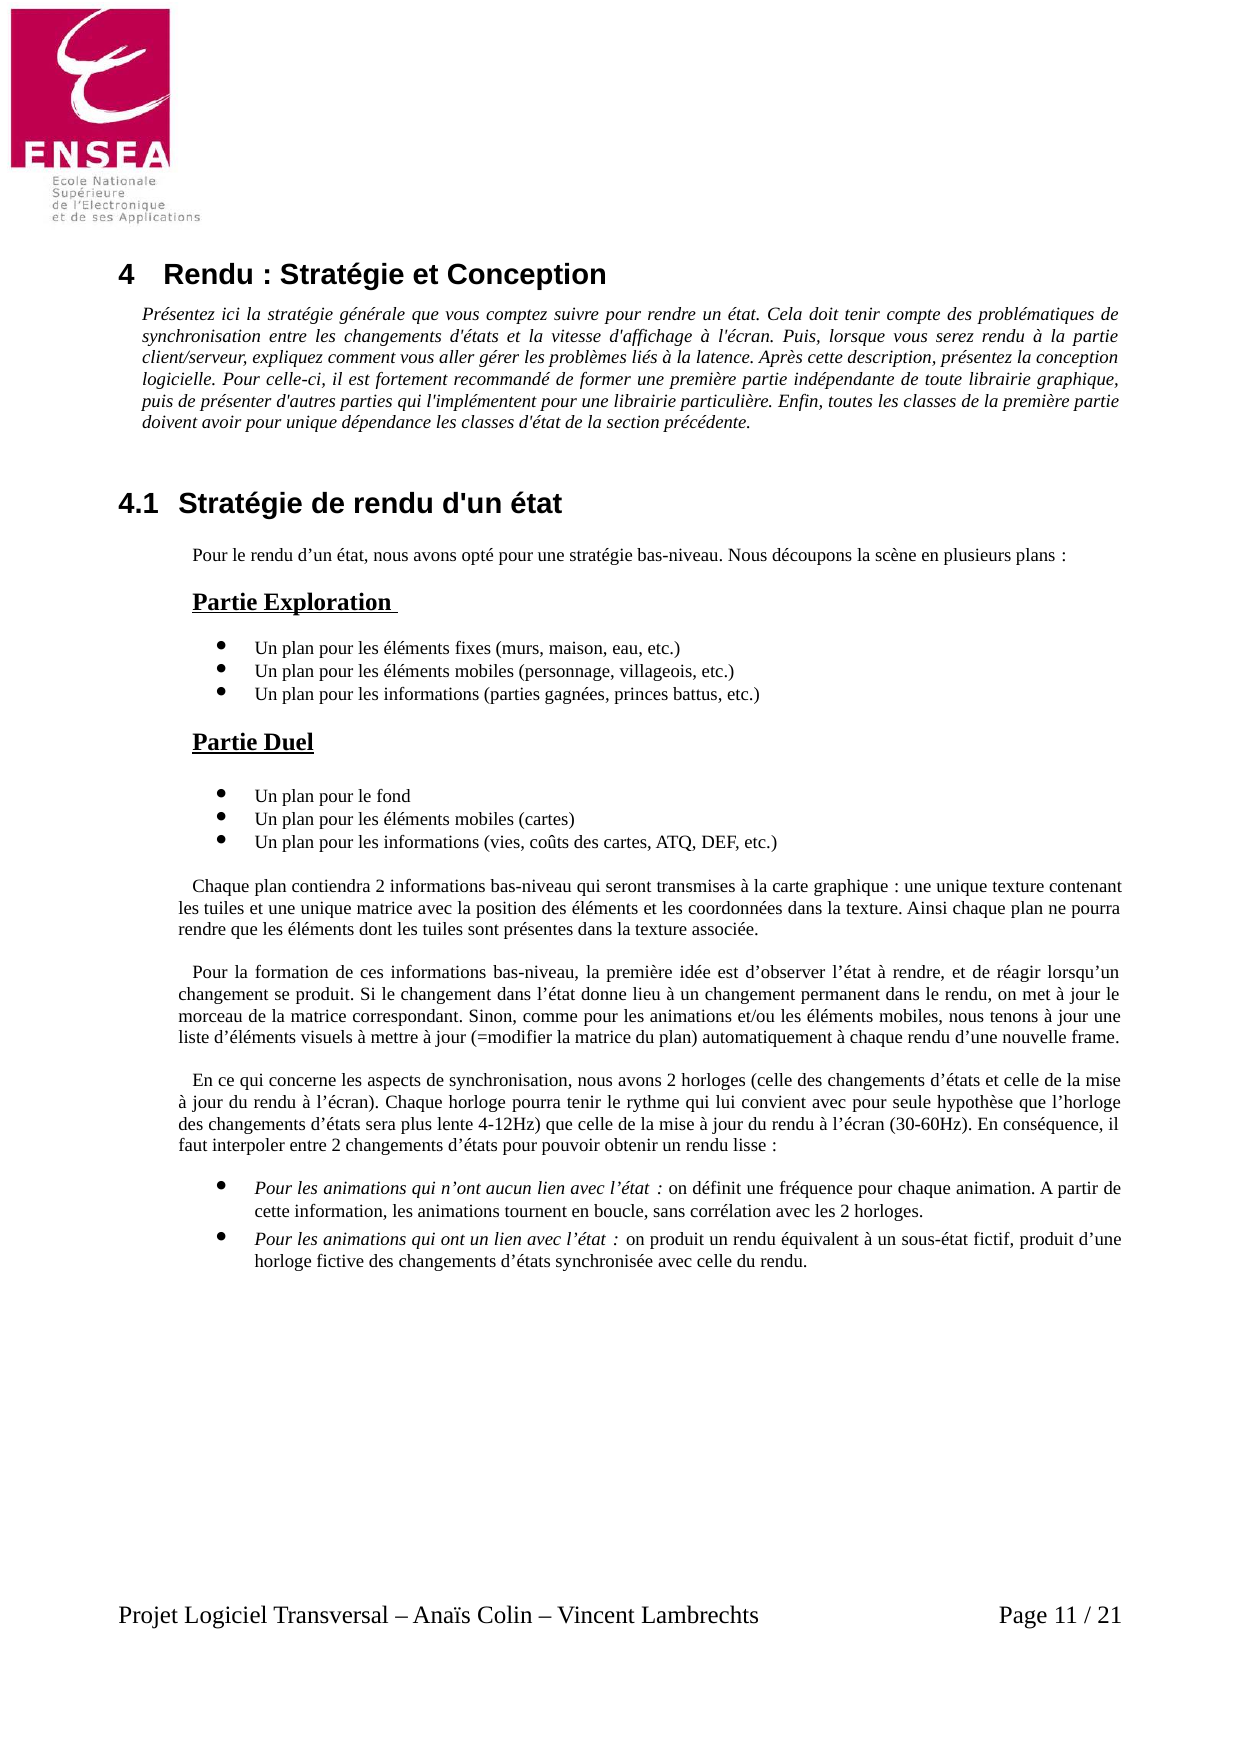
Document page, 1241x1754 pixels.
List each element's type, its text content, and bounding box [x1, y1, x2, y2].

list Pour les animations qui n’ont aucun lien avec l’état : on définit une fréquence pour chaque animation. A partir de cette information, les animations tournent en boucle, sans corrélation avec les 2 horloges. [217, 1177, 1122, 1222]
list Pour les animations qui ont un lien avec l’état : on produit un rendu équivalent à un sous-état fictif, produit d’une horloge fictive des changements d’états synchronisée avec celle du rendu. [217, 1222, 1122, 1272]
text Chaque plan contiendra 2 informations bas-niveau qui seront transmises à la carte graphique : une unique texture contenant les tuiles et une unique matrice avec la position des éléments et les coordonnées dans la texture. Ainsi chaque plan ne pourra rendre que les éléments dont les tuiles sont présentes dans la texture associée. [178, 875, 1122, 940]
list Un plan pour les éléments mobiles (cartes) [217, 808, 1122, 831]
list Un plan pour le fond [217, 785, 1122, 808]
text Partie Exploration [118, 587, 1122, 616]
list Un plan pour les éléments mobiles (personnage, villageois, etc.) [217, 660, 1122, 683]
list Un plan pour les éléments fixes (murs, maison, eau, etc.) [217, 637, 1122, 660]
text En ce qui concerne les aspects de synchronisation, nous avons 2 horloges (celle des changements d’états et celle de la mise à jour du rendu à l’écran). Chaque horloge pourra tenir le rythme qui lui convient avec pour seule hypothèse que l’horloge des changements d’états sera plus lente 4-12Hz) que celle de la mise à jour du rendu à l’écran (30-60Hz). En conséquence, il faut interpoler entre 2 changements d’états pour pouvoir obtenir un rendu lisse : [178, 1069, 1122, 1156]
text Présentez ici la stratégie générale que vous comptez suivre pour rendre un état. Cela doit tenir compte des problématiques de synchronisation entre les changements d'états et la vitesse d'affichage à l'écran. Puis, lorsque vous serez rendu à la partie client/serveur, expliquez comment vous aller gérer les problèmes liés à la latence. Après cette description, présentez la conception logicielle. Pour celle-ci, il est fortement recommandé de former une première partie indépendante de toute librairie graphique, puis de présenter d'autres parties qui l'implémentent pour une librairie particulière. Enfin, toutes les classes de la première partie doivent avoir pour unique dépendance les classes d'état de la section précédente. [142, 303, 1122, 433]
list Un plan pour les informations (parties gagnées, princes battus, etc.) [217, 683, 1122, 706]
text Partie Duel [118, 727, 1122, 756]
text Pour la formation de ces informations bas-niveau, la première idée est d’observer l’état à rendre, et de réagir lorsqu’un changement se produit. Si le changement dans l’état donne lieu à un changement permanent dans le rendu, on met à jour le morceau de la matrice correspondant. Sinon, comme pour les animations et/ou les éléments mobiles, nous tenons à jour une liste d’éléments visuels à mettre à jour (=modifier la matrice du plan) automatiquement à chaque rendu d’une nouvelle frame. [178, 961, 1122, 1048]
text Pour le rendu d’un état, nous avons opté pour une stratégie bas-niveau. Nous découpons la scène en plusieurs plans : [118, 544, 1122, 565]
subtitle Rendu : Stratégie et Conception [118, 257, 1122, 291]
list Un plan pour les informations (vies, coûts des cartes, ATQ, DEF, etc.) [217, 831, 1122, 854]
subtitle Stratégie de rendu d'un état [118, 486, 1122, 520]
